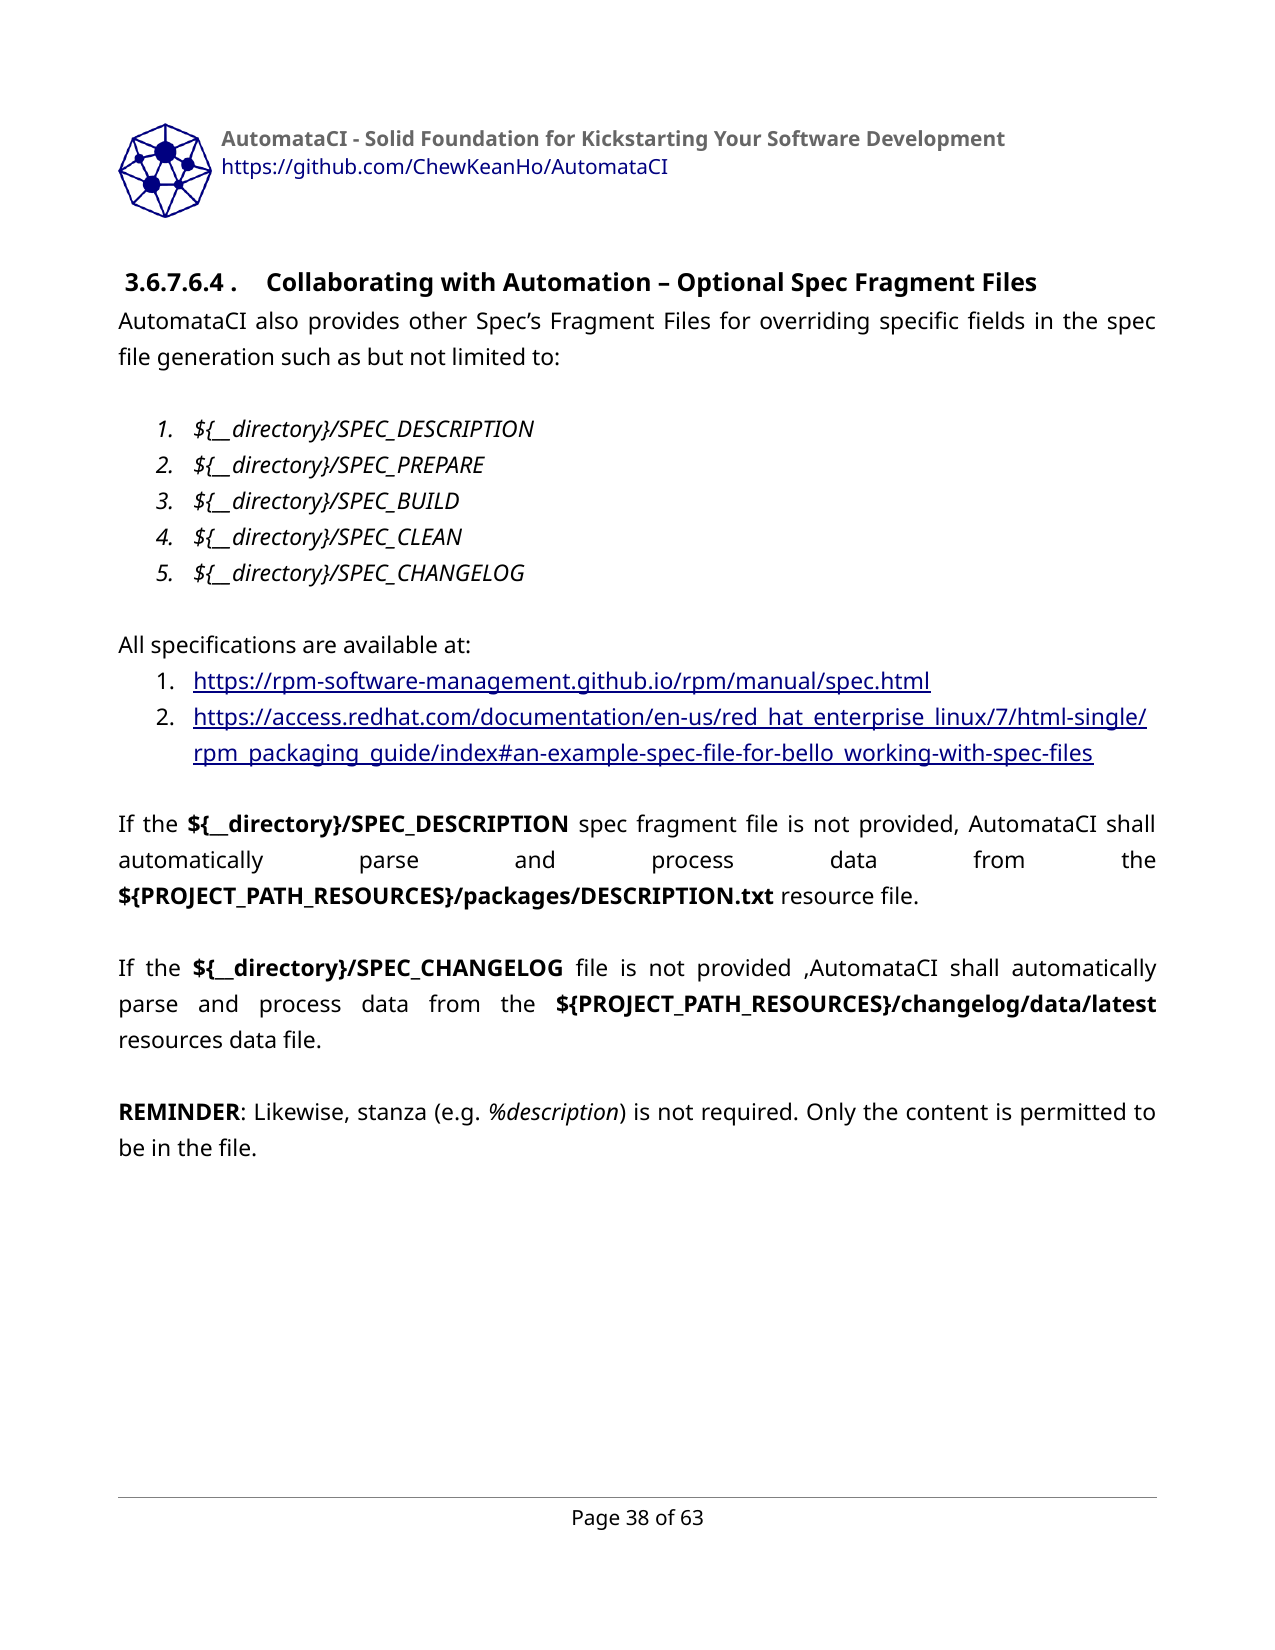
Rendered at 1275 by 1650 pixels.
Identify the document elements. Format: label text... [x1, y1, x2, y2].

list ${__directory}/SPEC_BUILD [156, 485, 1157, 516]
text All specifications are available at: [118, 629, 1157, 660]
text REMINDER: Likewise, stanza (e.g. %description) is not required. Only the content is permitted to be in the file. [118, 1096, 1157, 1163]
list ${__directory}/SPEC_CLEAN [156, 521, 1157, 552]
list ${__directory}/SPEC_PREPARE [156, 449, 1157, 480]
text If the ${__directory}/SPEC_DESCRIPTION spec fragment file is not provided, AutomataCI shall automatically parse and process data from the ${PROJECT_PATH_RESOURCES}/packages/DESCRIPTION.txt resource file. [118, 808, 1157, 912]
list https://access.redhat.com/documentation/en-us/red_hat_enterprise_linux/7/html-single/rpm_packaging_guide/index#an-example-spec-file-for-bello_working-with-spec-files [156, 701, 1157, 768]
subtitle Collaborating with Automation – Optional Spec Fragment Files [118, 265, 1157, 299]
text AutomataCI also provides other Spec’s Fragment Files for overriding specific fields in the spec file generation such as but not limited to: [118, 305, 1157, 372]
list https://rpm-software-management.github.io/rpm/manual/spec.html [156, 665, 1157, 696]
list ${__directory}/SPEC_DESCRIPTION [156, 413, 1157, 444]
list ${__directory}/SPEC_CHANGELOG [156, 557, 1157, 588]
picture [118, 123, 212, 218]
text If the ${__directory}/SPEC_CHANGELOG file is not provided ,AutomataCI shall automatically parse and process data from the ${PROJECT_PATH_RESOURCES}/changelog/data/latest resources data file. [118, 952, 1157, 1055]
